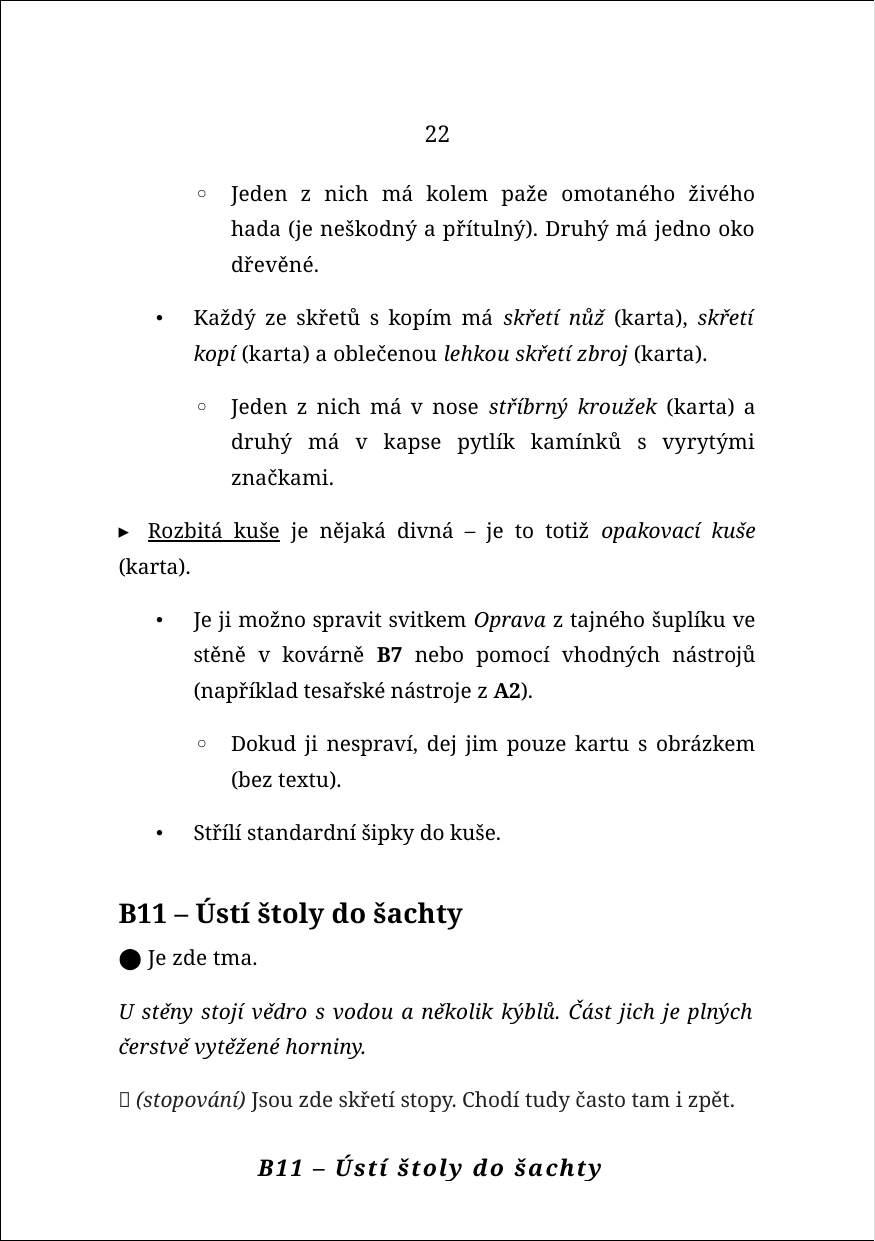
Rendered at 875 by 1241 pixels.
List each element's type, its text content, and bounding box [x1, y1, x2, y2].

text ⬤ Je zde tma. [118, 943, 756, 972]
list Jeden z nich má kolem paže omotaného živého hada (je neškodný a přítulný). Druhý má jedno oko dřevěné. [193, 179, 756, 278]
list Dokud ji nespraví, dej jim pouze kartu s obrázkem (bez textu). [193, 729, 756, 793]
list Střílí standardní šipky do kuše. [156, 818, 756, 846]
list Každý ze skřetů s kopím má skřetí nůž (karta), skřetí kopí (karta) a oblečenou lehkou skřetí zbroj (karta). [156, 303, 756, 367]
list Jeden z nich má v nose stříbrný kroužek (karta) a druhý má v kapse pytlík kamínků s vyrytými značkami. [193, 392, 756, 491]
text 👣 (stopování) Jsou zde skřetí stopy. Chodí tudy často tam i zpět. [118, 1086, 756, 1114]
subtitle B11 – Ústí štoly do šachty [118, 895, 756, 932]
text ▸ Rozbitá kuše je nějaká divná – je to totiž opakovací kuše (karta). [118, 516, 756, 580]
text U stěny stojí vědro s vodou a několik kýblů. Část jich je plných čerstvě vytěžené horniny. [118, 997, 756, 1061]
list Je ji možno spravit svitkem Oprava z tajného šuplíku ve stěně v kovárně B7 nebo pomocí vhodných nástrojů (například tesařské nástroje z A2). [156, 605, 756, 704]
